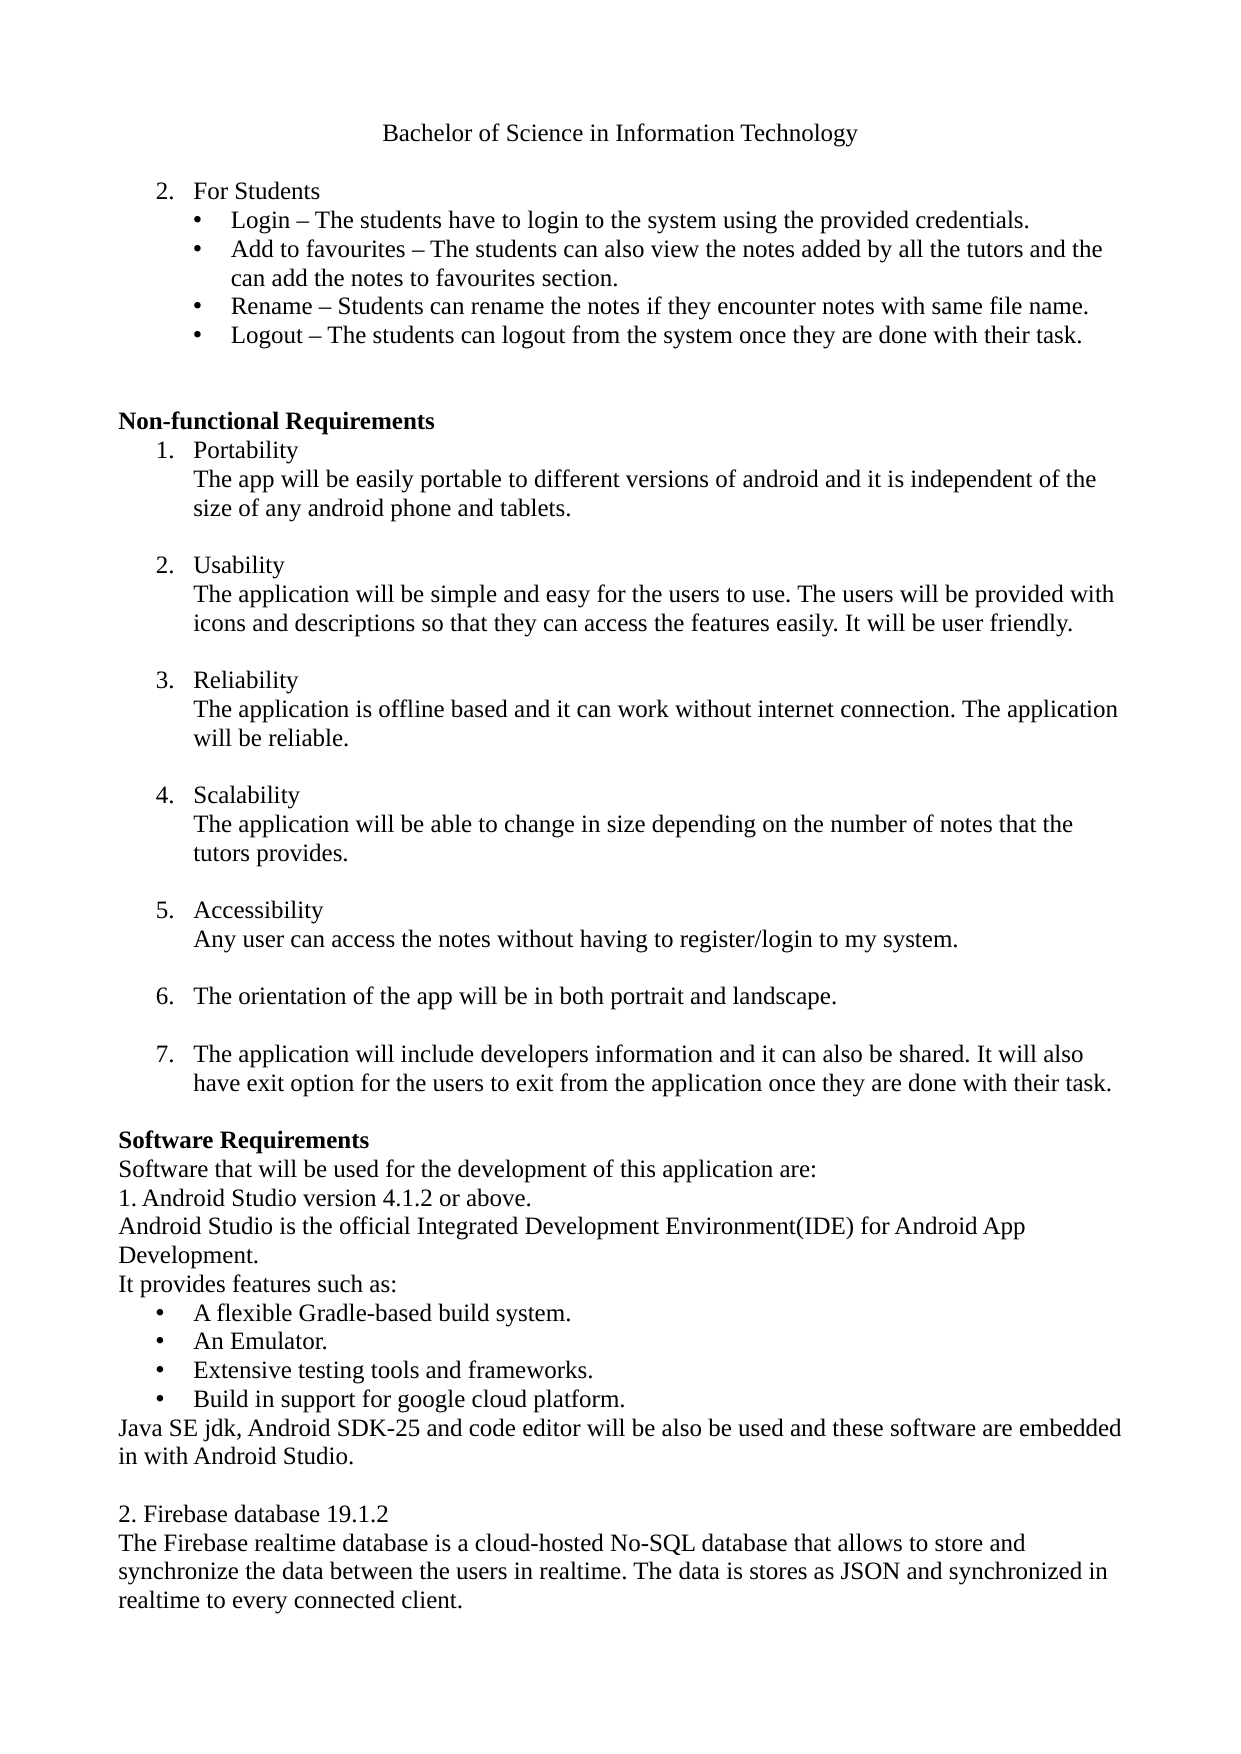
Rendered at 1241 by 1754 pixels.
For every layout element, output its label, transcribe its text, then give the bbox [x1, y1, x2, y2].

list Extensive testing tools and frameworks. [156, 1355, 1122, 1384]
list Logout – The students can logout from the system once they are done with their task. [193, 320, 1122, 349]
list The app will be easily portable to different versions of android and it is independent of the [156, 464, 1122, 493]
list Usability [156, 550, 1122, 579]
list Reliability [156, 665, 1122, 694]
list Any user can access the notes without having to register/login to my system. [156, 924, 1122, 953]
text It provides features such as: [118, 1269, 1122, 1298]
list Build in support for google cloud platform. [156, 1384, 1122, 1413]
list size of any android phone and tablets. [156, 493, 1122, 521]
list For Students [156, 176, 1122, 205]
list The application will be simple and easy for the users to use. The users will be provided with icons and descriptions so that they can access the features easily. It will be user friendly. [156, 579, 1122, 636]
list The application will include developers information and it can also be shared. It will also have exit option for the users to exit from the application once they are done with their task. [156, 1039, 1122, 1096]
list Rename – Students can rename the notes if they encounter notes with same file name. [193, 291, 1122, 320]
list The application will be able to change in size depending on the number of notes that the tutors provides. [156, 809, 1122, 866]
list The application is offline based and it can work without internet connection. The application will be reliable. [156, 694, 1122, 751]
text Software that will be used for the development of this application are: [118, 1154, 1122, 1183]
text 2. Firebase database 19.1.2 [118, 1499, 1122, 1528]
list Login – The students have to login to the system using the provided credentials. [193, 205, 1122, 234]
text Java SE jdk, Android SDK-25 and code editor will be also be used and these software are embedded in with Android Studio. [118, 1413, 1122, 1470]
list A flexible Gradle-based build system. [156, 1298, 1122, 1326]
list Scalability [156, 780, 1122, 809]
list Add to favourites – The students can also view the notes added by all the tutors and the can add the notes to favourites section. [193, 234, 1122, 291]
text 1. Android Studio version 4.1.2 or above. [118, 1183, 1122, 1211]
text Software Requirements [118, 1125, 1122, 1154]
list Accessibility [156, 895, 1122, 924]
text Android Studio is the official Integrated Development Environment(IDE) for Android App Development. [118, 1211, 1122, 1269]
text The Firebase realtime database is a cloud-hosted No-SQL database that allows to store and synchronize the data between the users in realtime. The data is stores as JSON and synchronized in realtime to every connected client. [118, 1528, 1122, 1614]
list An Emulator. [156, 1326, 1122, 1355]
list Portability [156, 435, 1122, 464]
text Non-functional Requirements [118, 406, 1122, 435]
list The orientation of the app will be in both portrait and landscape. [156, 981, 1122, 1010]
